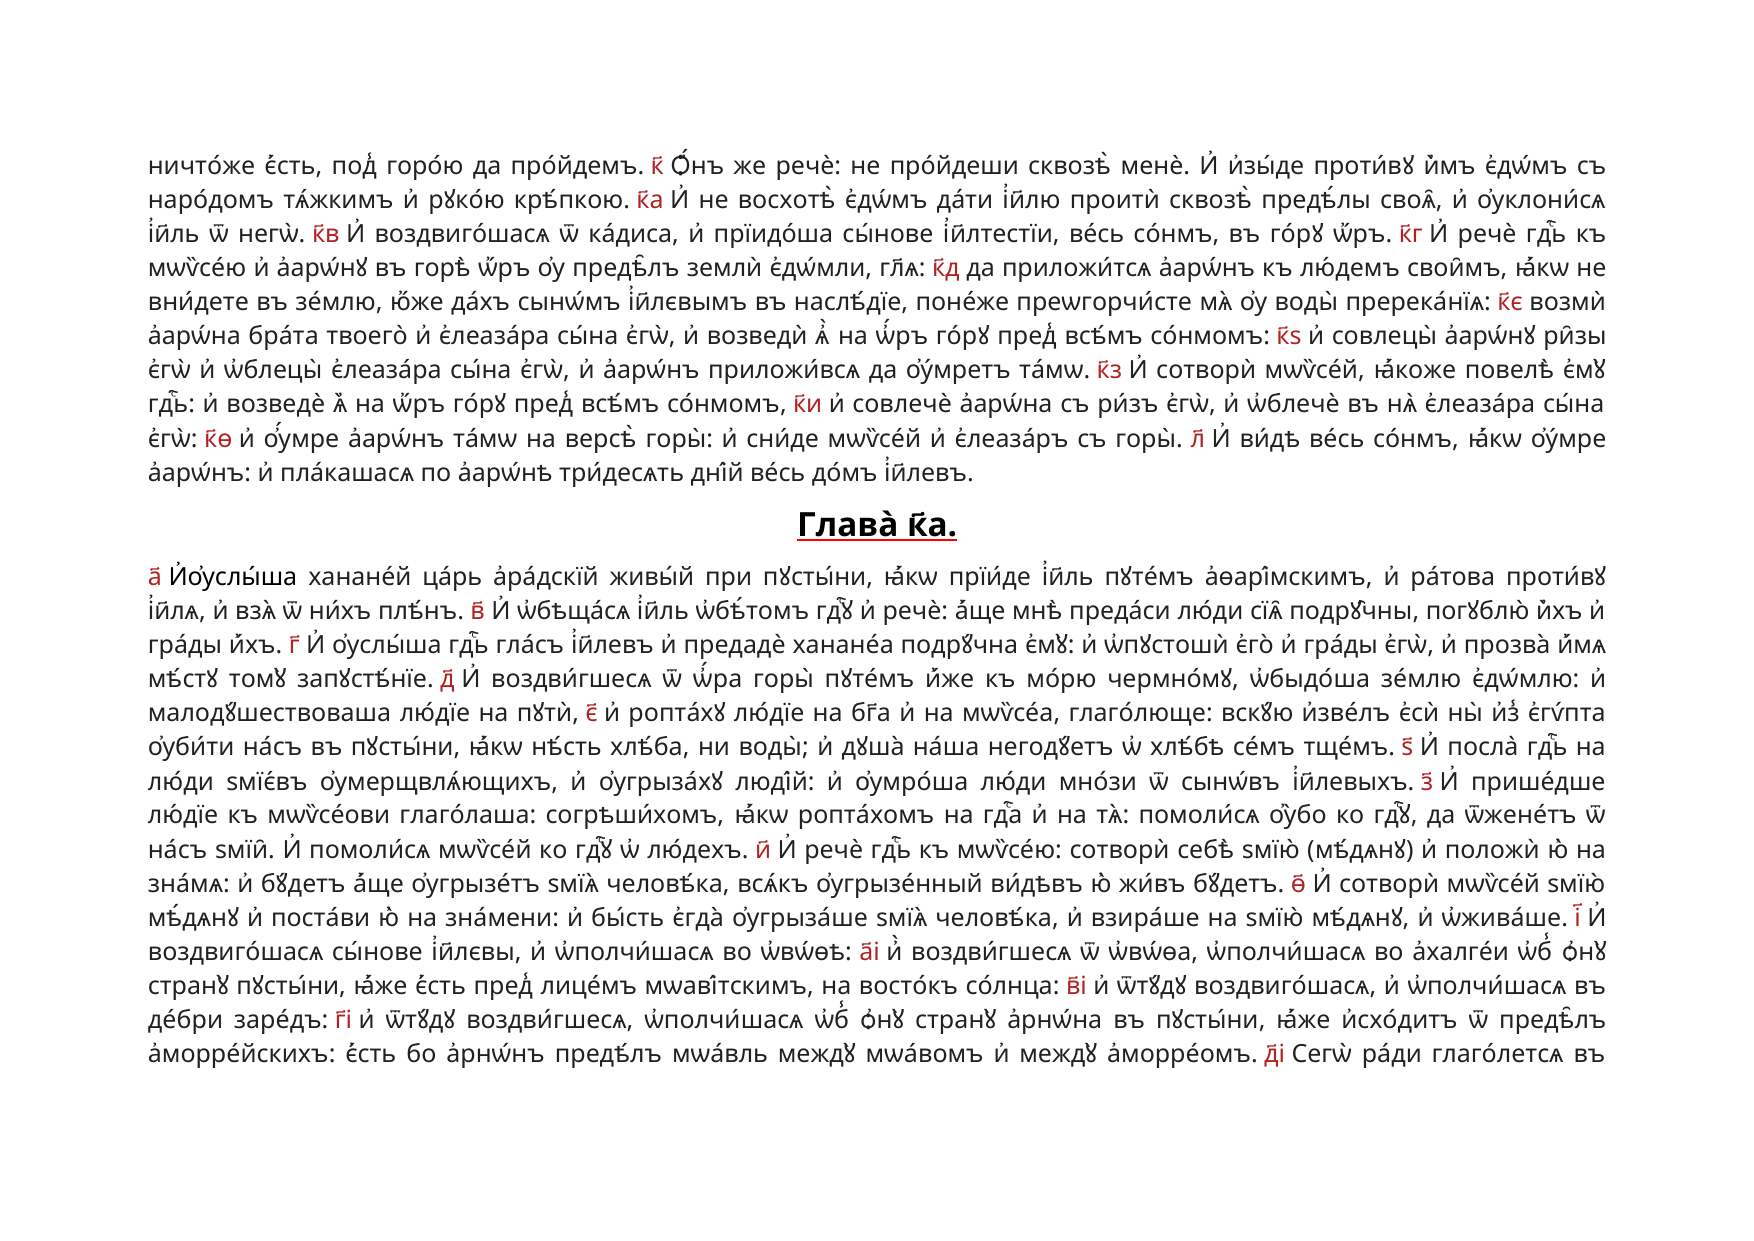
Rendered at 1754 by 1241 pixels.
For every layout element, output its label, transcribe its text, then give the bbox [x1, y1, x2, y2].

text Глава̀ к҃а. [148, 501, 1606, 546]
text ничто́же є҆́сть, под̾ горо́ю да про́йдемъ. к҃ Ѻ҆́нъ же речѐ: не про́йдеши сквозѣ̀ менѐ. И҆ и҆зы́де проти́вꙋ и҆̀мъ є҆дѡ́мъ съ наро́домъ тѧ́жкимъ и҆ рꙋко́ю крѣ́пкою. к҃а И҆ не восхотѣ̀ є҆дѡ́мъ да́ти і҆и҃лю проитѝ сквозѣ̀ предѣ́лы своѧ̑, и҆ ѹ҆клони́сѧ і҆и҃ль ѿ негѡ̀. к҃в И҆ воздвиго́шасѧ ѿ ка́диса, и҆ прїидо́ша сы́нове і҆и҃лтестїи, ве́сь со́нмъ, въ го́рꙋ ѡ҆́ръ. к҃г И҆ речѐ гдⷭ҇ь къ мѡѷсе́ю и҆ а҆арѡ́нꙋ въ горѣ̀ ѡ҆́ръ ѹ҆ предѣ̑лъ землѝ є҆дѡ́мли, гл҃ѧ: к҃д да приложи́тсѧ а҆арѡ́нъ къ лю́демъ свои̑мъ, ꙗ҆́кѡ не вни́дете въ зе́млю, ю҆́же да́хъ сынѡ́мъ і҆и҃лєвымъ въ наслѣ́дїе, поне́же преѡгорчи́сте мѧ̀ ѹ҆ воды̀ пререка́нїѧ: к҃є возмѝ а҆арѡ́на бра́та твоего̀ и҆ є҆леаза́ра сы́на є҆гѡ̀, и҆ возведѝ ѧ҆̀ на ѡ҆́ръ го́рꙋ пред̾ всѣ́мъ со́нмомъ: к҃ѕ и҆ совлецы̀ а҆арѡ́нꙋ ри̑зы є҆гѡ̀ и҆ ѡ҆блецы̀ є҆леаза́ра сы́на є҆гѡ̀, и҆ а҆арѡ́нъ приложи́всѧ да ѹ҆́мретъ та́мѡ. к҃з И҆ сотворѝ мѡѷсе́й, ꙗ҆́коже повелѣ̀ є҆мꙋ̀ гдⷭ҇ь: и҆ возведѐ ѧ҆̀ на ѡ҆́ръ го́рꙋ пред̾ всѣ́мъ со́нмомъ, к҃и и҆ совлечѐ а҆арѡ́на съ ри́зъ є҆гѡ̀, и҆ ѡ҆блечѐ въ нѧ̀ є҆леаза́ра сы́на є҆гѡ̀: к҃ѳ и҆ ѹ҆́мре а҆арѡ́нъ та́мѡ на версѣ̀ горы̀: и҆ сни́де мѡѷсе́й и҆ є҆леаза́ръ съ горы̀. л҃ И҆ ви́дѣ ве́сь со́нмъ, ꙗ҆́кѡ ѹ҆́мре а҆арѡ́нъ: и҆ пла́кашасѧ по а҆арѡ́нѣ три́десѧть дні́й ве́сь до́мъ і҆и҃левъ. [148, 148, 1606, 488]
text а҃ И҆ѹ҆слы́ша ханане́й ца́рь а҆ра́дскїй живы́й при пꙋсты́ни, ꙗ҆́кѡ прїи́де і҆и҃ль пꙋте́мъ а҆ѳарі́мскимъ, и҆ ра́това проти́вꙋ і҆и҃лѧ, и҆ взѧ̀ ѿ ни́хъ плѣ́нъ. в҃ И҆ ѡ҆бѣща́сѧ і҆и҃ль ѡ҆бѣ́томъ гдⷭ҇ꙋ и҆ речѐ: а҆́ще мнѣ̀ преда́си лю́ди сїѧ̑ подрꙋ̑чны, погꙋблю̀ и҆̀хъ и҆ гра́ды и҆́хъ. г҃ И҆ ѹ҆слы́ша гдⷭ҇ь гла́съ і҆и҃левъ и҆ предадѐ ханане́а подрꙋ́чна є҆мꙋ̀: и҆ ѡ҆пꙋстошѝ є҆го̀ и҆ гра́ды є҆гѡ̀, и҆ прозва̀ и҆́мѧ мѣ́стꙋ томꙋ̀ запꙋстѣ́нїе. д҃ И҆ воздви́гшесѧ ѿ ѡ҆́ра горы̀ пꙋте́мъ и҆́же къ мо́рю чермно́мꙋ, ѡ҆быдо́ша зе́млю є҆дѡ́млю: и҆ малодꙋ́шествоваша лю́дїе на пꙋтѝ, є҃ и҆ ропта́хꙋ лю́дїе на бг҃а и҆ на мѡѷсе́а, глаго́люще: вскꙋ́ю и҆зве́лъ є҆сѝ ны̀ и҆з̾ є҆гѵ́пта ѹ҆би́ти на́съ въ пꙋсты́ни, ꙗ҆́кѡ нѣ́сть хлѣ́ба, ни воды̀; и҆ дꙋша̀ на́ша негодꙋ́етъ ѡ҆ хлѣ́бѣ се́мъ тще́мъ. ѕ҃ И҆ посла̀ гдⷭ҇ь на лю́ди ѕмїє́въ ѹ҆мерщвлѧ́ющихъ, и҆ ѹ҆грыза́хꙋ люді́й: и҆ ѹ҆мро́ша лю́ди мно́зи ѿ сынѡ́въ і҆и҃левыхъ. з҃ И҆ прише́дше лю́дїе къ мѡѷсе́ови глаго́лаша: согрѣши́хомъ, ꙗ҆́кѡ ропта́хомъ на гдⷭ҇а и҆ на тѧ̀: помоли́сѧ ѹ҆̀бо ко гдⷭ҇ꙋ, да ѿжене́тъ ѿ на́съ ѕмїи̑. И҆ помоли́сѧ мѡѷсе́й ко гдⷭ҇ꙋ ѡ҆ лю́дехъ. и҃ И҆ речѐ гдⷭ҇ь къ мѡѷсе́ю: сотворѝ себѣ̀ ѕмїю̀ (мѣ́дѧнꙋ) и҆ положѝ ю҆̀ на зна́мѧ: и҆ бꙋ́детъ а҆́ще ѹ҆грызе́тъ ѕмїѧ̀ человѣ́ка, всѧ́къ ѹ҆грызе́нный ви́дѣвъ ю҆̀ жи́въ бꙋ́детъ. ѳ҃ И҆ сотворѝ мѡѷсе́й ѕмїю̀ мѣ́дѧнꙋ и҆ поста́ви ю҆̀ на зна́мени: и҆ бы́сть є҆гда̀ ѹ҆грыза́ше ѕмїѧ̀ человѣ́ка, и҆ взира́ше на ѕмїю̀ мѣ́дѧнꙋ, и҆ ѡ҆жива́ше. і҃ И҆ воздвиго́шасѧ сы́нове і҆и҃лєвы, и҆ ѡ҆полчи́шасѧ во ѡ҆вѡ́ѳѣ: а҃і и҆̀ воздви́гшесѧ ѿ ѡ҆вѡ́ѳа, ѡ҆полчи́шасѧ во а҆халге́и ѡ҆б̾ ѻ҆нꙋ̀ странꙋ̀ пꙋсты́ни, ꙗ҆́же є҆́сть пред̾ лице́мъ мѡаві́тскимъ, на восто́къ со́лнца: в҃і и҆ ѿтꙋ́дꙋ воздвиго́шасѧ, и҆ ѡ҆полчи́шасѧ въ де́бри заре́дъ: г҃і и҆ ѿтꙋ́дꙋ воздви́гшесѧ, ѡ҆полчи́шасѧ ѡ҆б̾ ѻ҆нꙋ̀ странꙋ̀ а҆рнѡ́на въ пꙋсты́ни, ꙗ҆́же и҆схо́дитъ ѿ предѣ̑лъ а҆морре́йскихъ: є҆́сть бо а҆рнѡ́нъ предѣ́лъ мѡа́вль междꙋ̀ мѡа́вомъ и҆ междꙋ̀ а҆морре́омъ. д҃і Сегѡ̀ ра́ди глаго́летсѧ въ [148, 559, 1606, 1070]
